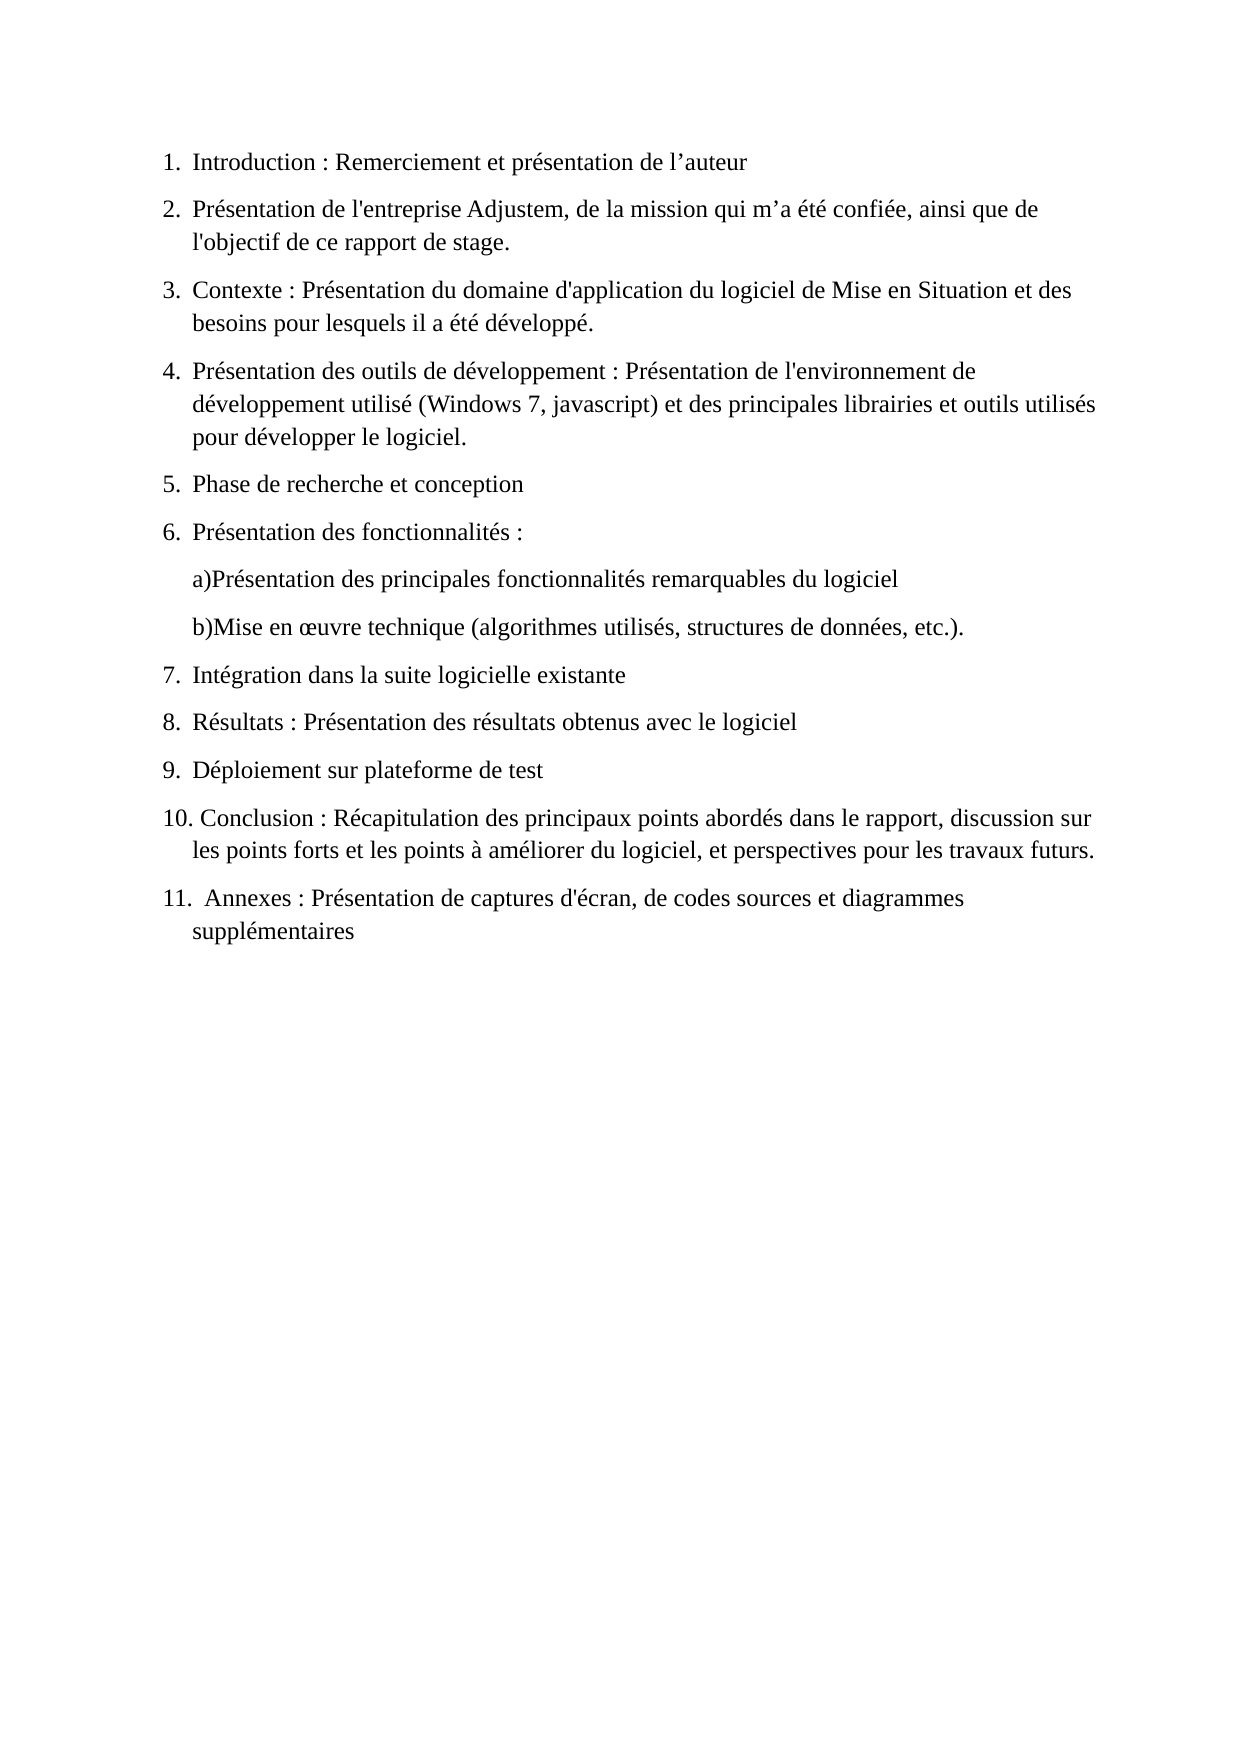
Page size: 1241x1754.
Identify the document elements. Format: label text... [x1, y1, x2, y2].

list b)Mise en œuvre technique (algorithmes utilisés, structures de données, etc.). [162, 612, 1122, 641]
list Intégration dans la suite logicielle existante [162, 660, 1122, 688]
list Présentation de l'entreprise Adjustem, de la mission qui m’a été confiée, ainsi que de l'objectif de ce rapport de stage. [162, 194, 1122, 256]
list Résultats : Présentation des résultats obtenus avec le logiciel [162, 707, 1122, 736]
list Contexte : Présentation du domaine d'application du logiciel de Mise en Situation et des besoins pour lesquels il a été développé. [162, 275, 1122, 337]
list Conclusion : Récapitulation des principaux points abordés dans le rapport, discussion sur les points forts et les points à améliorer du logiciel, et perspectives pour les travaux futurs. [162, 803, 1122, 864]
list Présentation des fonctionnalités : [162, 517, 1122, 546]
list Phase de recherche et conception [162, 469, 1122, 498]
list Annexes : Présentation de captures d'écran, de codes sources et diagrammes supplémentaires [162, 883, 1122, 945]
list Déploiement sur plateforme de test [162, 755, 1122, 784]
list Présentation des outils de développement : Présentation de l'environnement de développement utilisé (Windows 7, javascript) et des principales librairies et outils utilisés pour développer le logiciel. [162, 356, 1122, 451]
list Introduction : Remerciement et présentation de l’auteur [162, 147, 1122, 176]
list a)Présentation des principales fonctionnalités remarquables du logiciel [162, 564, 1122, 593]
